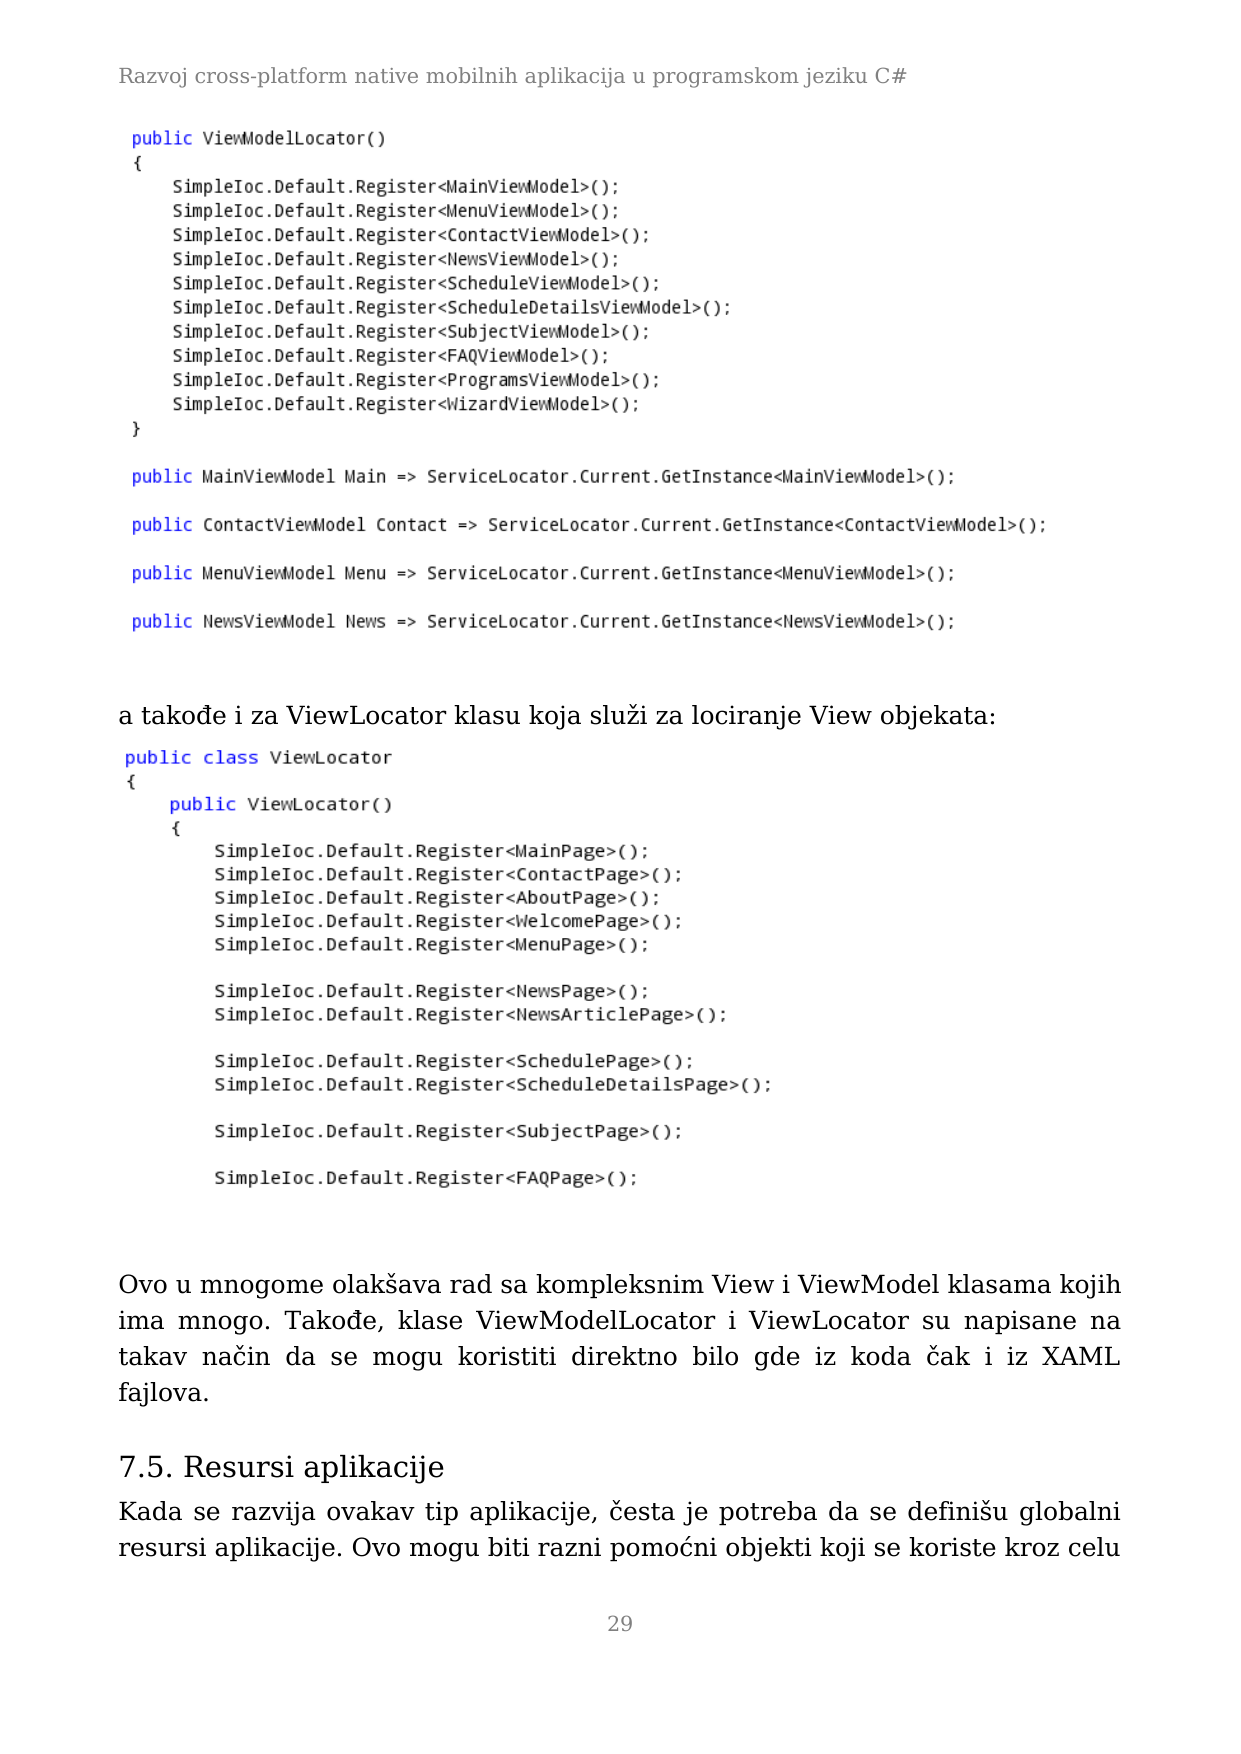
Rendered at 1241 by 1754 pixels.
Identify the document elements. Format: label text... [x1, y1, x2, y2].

text Ovo u mnogome olakšava rad sa kompleksnim View i ViewModel klasama kojih ima mnogo. Takođe, klase ViewModelLocator i ViewLocator su napisane na takav način da se mogu koristiti direktno bilo gde iz koda čak i iz XAML fajlova. [118, 1269, 1122, 1407]
text Kada se razvija ovakav tip aplikacije, česta je potreba da se definišu globalni resursi aplikacije. Ovo mogu biti razni pomoćni objekti koji se koriste kroz celu [118, 1496, 1122, 1561]
picture [118, 750, 1123, 1213]
picture [118, 123, 1123, 643]
subtitle 7.5. Resursi aplikacije [118, 1448, 1122, 1483]
text a takođe i za ViewLocator klasu koja služi za lociranje View objekata: [118, 699, 1122, 729]
